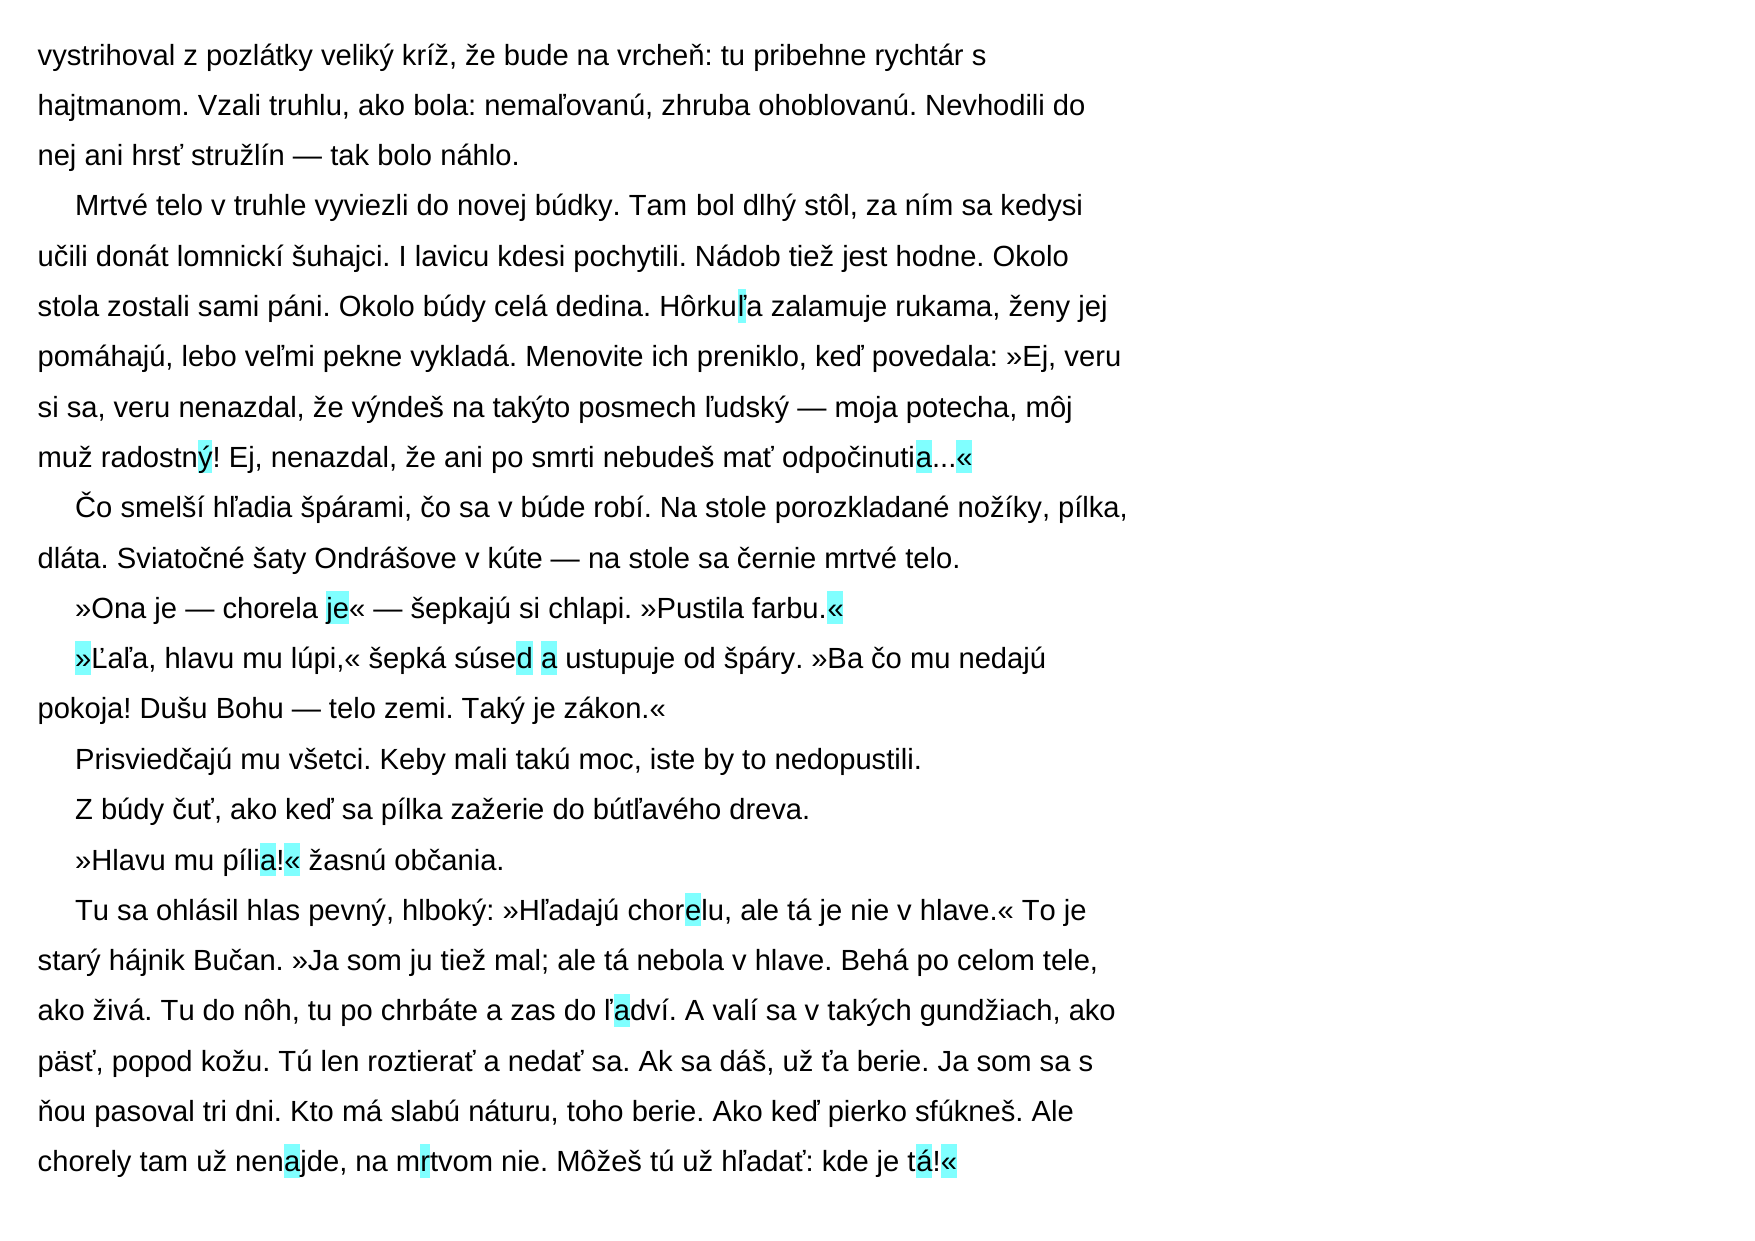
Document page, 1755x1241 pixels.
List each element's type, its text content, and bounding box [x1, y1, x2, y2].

text vystrihoval z pozlátky veliký kríž, že bude na vrcheň: tu pribehne rychtár s hajtmanom. Vzali truhlu, ako bola: nemaľovanú, zhruba ohoblovanú. Nevhodili do nej ani hrsť stružlín — tak bolo náhlo. [37, 37, 1130, 172]
text »Ľaľa, hlavu mu lúpi,« šepká súsed a ustupuje od špáry. »Ba čo mu nedajú pokoja! Dušu Bohu — telo zemi. Taký je zákon.« [37, 641, 1130, 725]
text »Hlavu mu pília!« žasnú občania. [37, 842, 1130, 876]
text »Ona je — chorela je« — šepkajú si chlapi. »Pustila farbu.« [37, 591, 1130, 624]
text Z búdy čuť, ako keď sa pílka zažerie do bútľavého dreva. [37, 792, 1130, 826]
text Prisviedčajú mu všetci. Keby mali takú moc, iste by to nedopustili. [37, 742, 1130, 775]
text Čo smelší hľadia špárami, čo sa v búde robí. Na stole porozkladané nožíky, pílka, dláta. Sviatočné šaty Ondrášove v kúte — na stole sa černie mrtvé telo. [37, 490, 1130, 574]
text Mrtvé telo v truhle vyviezli do novej búdky. Tam bol dlhý stôl, za ním sa kedysi učili donát lomnickí šuhajci. I lavicu kdesi pochytili. Nádob tiež jest hodne. Okolo stola zostali sami páni. Okolo búdy celá dedina. Hôrkuľa zalamuje rukama, ženy jej pomáhajú, lebo veľmi pekne vykladá. Menovite ich preniklo, keď povedala: »Ej, veru si sa, veru nenazdal, že výndeš na takýto posmech ľudský — moja potecha, môj muž radostný! Ej, nenazdal, že ani po smrti nebudeš mať odpočinutia...« [37, 188, 1130, 473]
text Tu sa ohlásil hlas pevný, hlboký: »Hľadajú chorelu, ale tá je nie v hlave.« To je starý hájnik Bučan. »Ja som ju tiež mal; ale tá nebola v hlave. Behá po celom tele, ako živá. Tu do nôh, tu po chrbáte a zas do ľadví. A valí sa v takých gundžiach, ako päsť, popod kožu. Tú len roztierať a nedať sa. Ak sa dáš, už ťa berie. Ja som sa s ňou pasoval tri dni. Kto má slabú náturu, toho berie. Ako keď pierko sfúkneš. Ale chorely tam už nenajde, na mrtvom nie. Môžeš tú už hľadať: kde je tá!« [37, 893, 1130, 1178]
